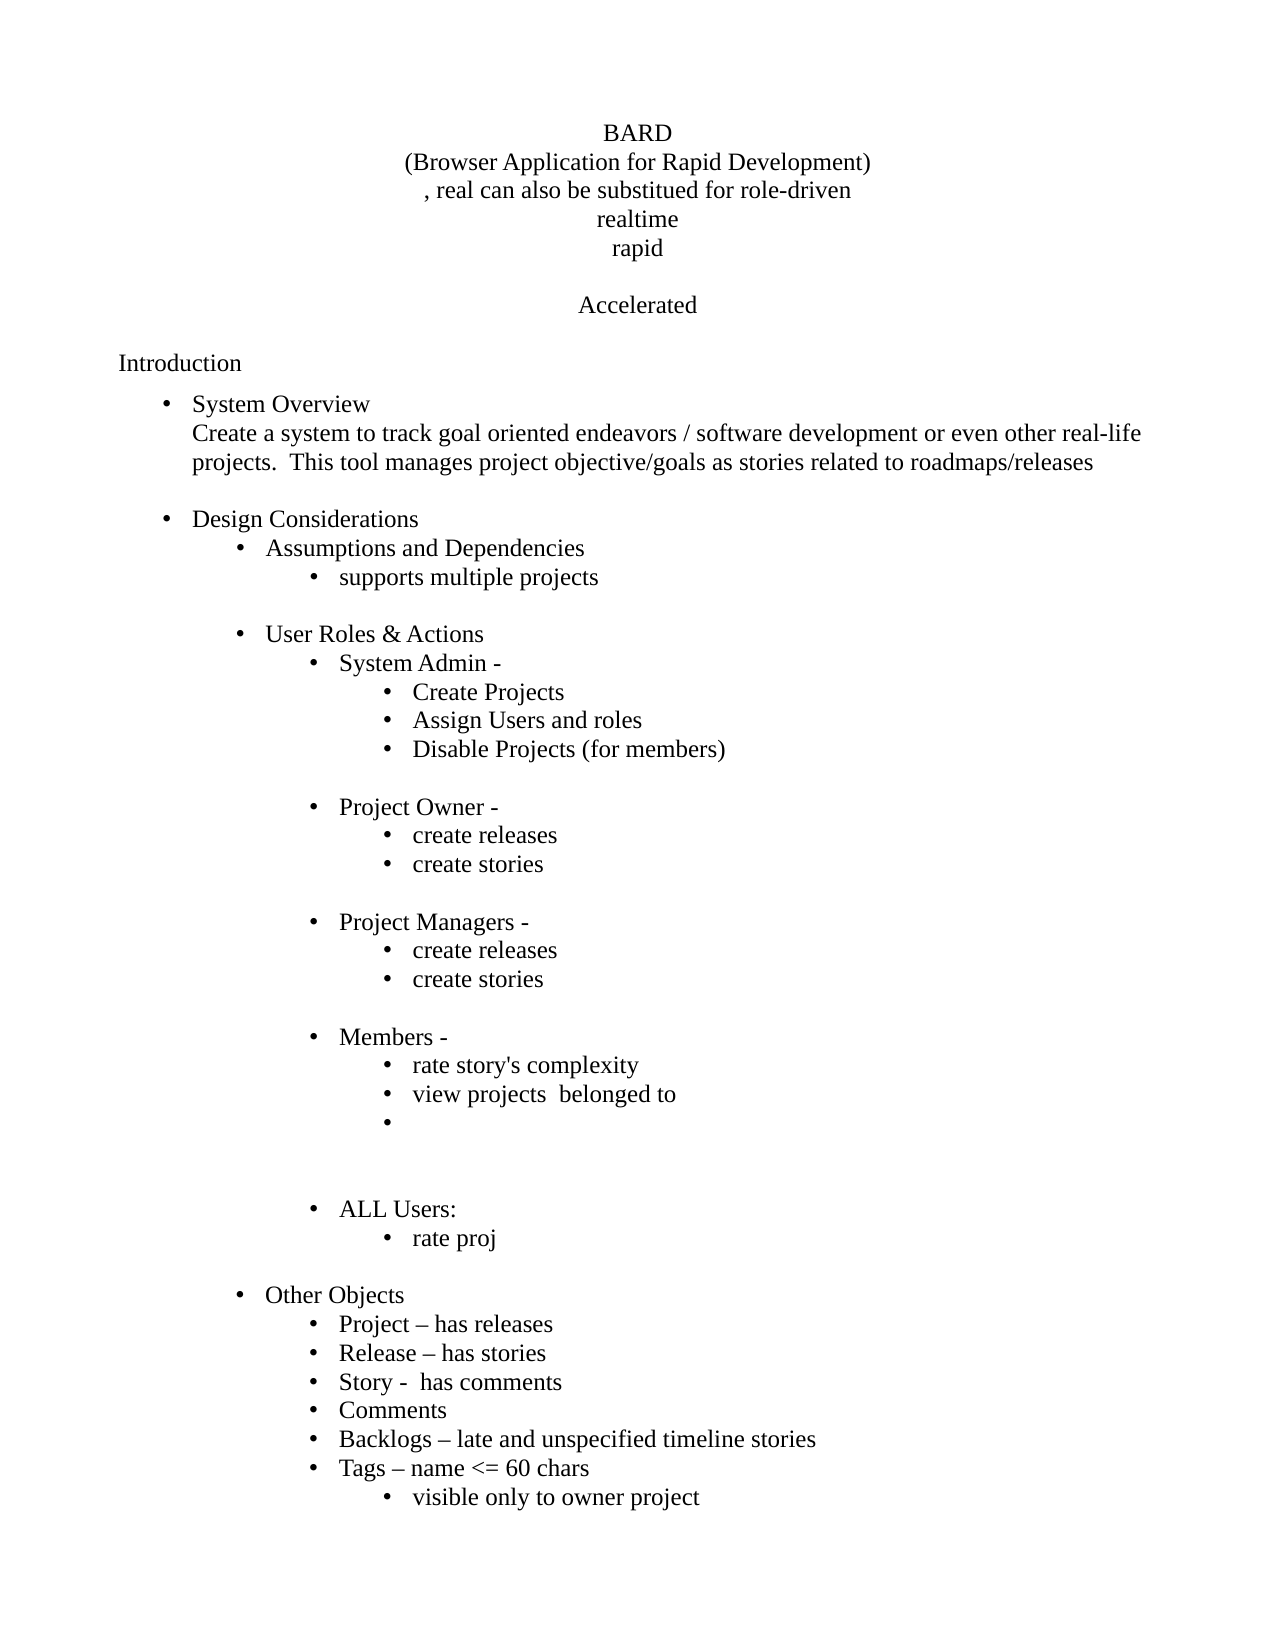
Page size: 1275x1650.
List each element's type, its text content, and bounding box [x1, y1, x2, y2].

list Project – has releases [309, 1309, 1157, 1338]
list User Roles & Actions [236, 619, 1157, 648]
list ALL Users: [309, 1194, 1157, 1223]
list Members - [309, 1022, 1157, 1051]
list Assign Users and roles [383, 706, 1157, 734]
list create stories [383, 964, 1157, 993]
list visible only to owner project [383, 1482, 1157, 1511]
list Comments [309, 1396, 1157, 1424]
list Create Projects [383, 677, 1157, 706]
list Design Considerations [162, 504, 1157, 533]
list Other Objects [236, 1281, 1157, 1309]
text Accelerated [118, 291, 1157, 319]
text realtime [118, 204, 1157, 233]
list Create a system to track goal oriented endeavors / software development or even other real-life projects. This tool manages project objective/goals as stories related to roadmaps/releases [162, 418, 1157, 476]
text Introduction [118, 348, 1157, 377]
list Disable Projects (for members) [383, 734, 1157, 763]
list create releases [383, 821, 1157, 849]
text rapid [118, 233, 1157, 262]
list Project Managers - [309, 907, 1157, 936]
list Release – has stories [309, 1338, 1157, 1367]
list Backlogs – late and unspecified timeline stories [309, 1424, 1157, 1453]
list System Overview [162, 389, 1157, 418]
list Tags – name <= 60 chars [309, 1453, 1157, 1482]
list Assumptions and Dependencies [236, 533, 1157, 562]
text (Browser Application for Rapid Development) [118, 147, 1157, 176]
list Story - has comments [309, 1367, 1157, 1396]
list System Admin - [309, 648, 1157, 677]
list create releases [383, 936, 1157, 964]
list view projects belonged to [383, 1079, 1157, 1108]
list Project Owner - [309, 792, 1157, 821]
list supports multiple projects [309, 562, 1157, 591]
text BARD [118, 118, 1157, 147]
list rate proj [383, 1223, 1157, 1252]
text , real can also be substitued for role-driven [118, 176, 1157, 204]
list rate story's complexity [383, 1051, 1157, 1079]
list create stories [383, 849, 1157, 878]
